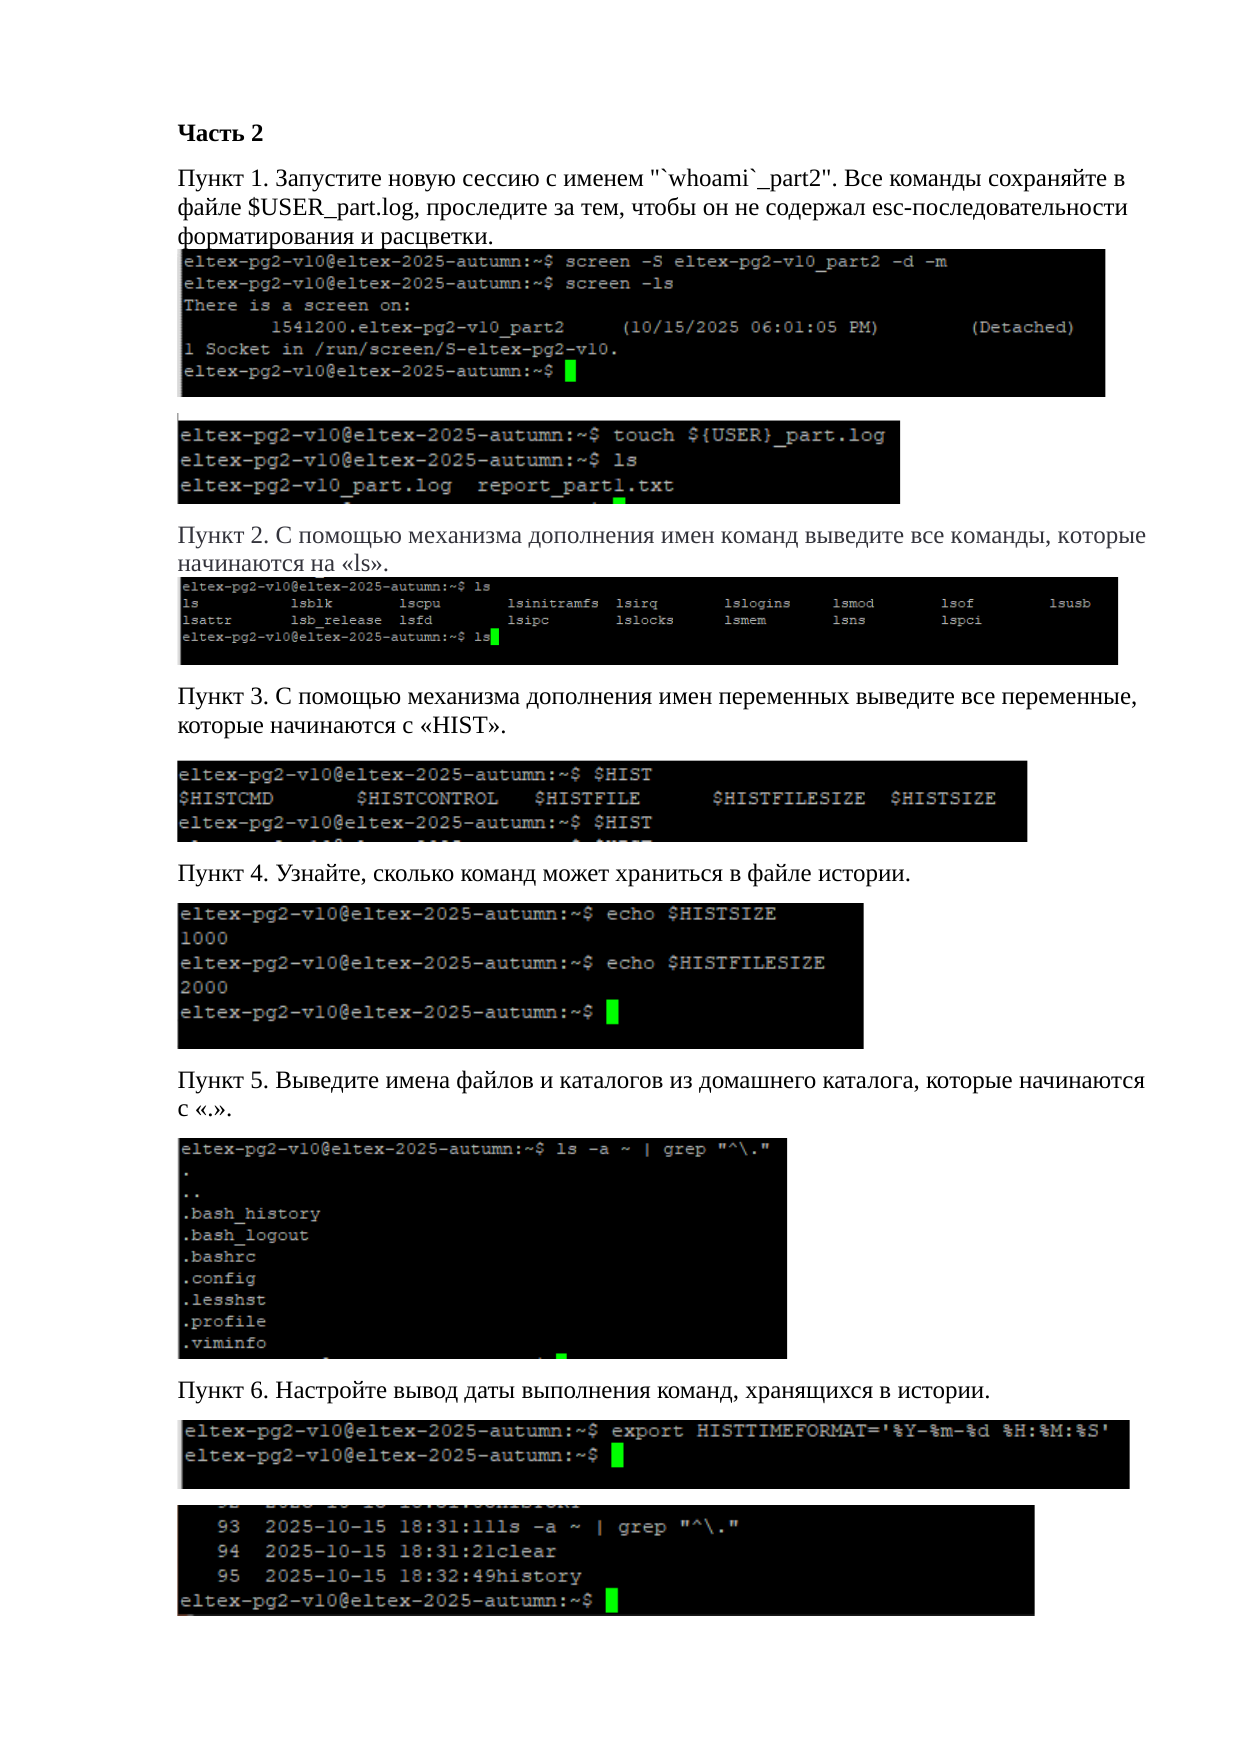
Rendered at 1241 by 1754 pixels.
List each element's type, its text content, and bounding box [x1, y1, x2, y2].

text Пункт 2. С помощью механизма дополнения имен команд выведите все команды, которые начинаются на «ls». [177, 520, 1152, 577]
text Часть 2 [177, 118, 1152, 147]
picture [177, 249, 1106, 397]
picture [177, 755, 1028, 842]
picture [177, 577, 1119, 665]
text Пункт 1. Запустите новую сессию с именем "`whoami`_part2". Все команды сохраняйте в файле $USER_part.log, проследите за тем, чтобы он не содержал esc-последовательности форматирования и расцветки. [177, 163, 1152, 250]
text Пункт 3. С помощью механизма дополнения имен переменных выведите все переменные, которые начинаются с «HIST». [177, 681, 1152, 739]
picture [177, 903, 864, 1049]
picture [177, 1138, 788, 1359]
picture [177, 1505, 1035, 1616]
picture [177, 413, 901, 504]
text Пункт 4. Узнайте, сколько команд может храниться в файле истории. [177, 858, 1152, 887]
picture [177, 1420, 1130, 1489]
text Пункт 6. Настройте вывод даты выполнения команд, хранящихся в истории. [177, 1375, 1152, 1404]
text Пункт 5. Выведите имена файлов и каталогов из домашнего каталога, которые начинаются с «.». [177, 1065, 1152, 1122]
